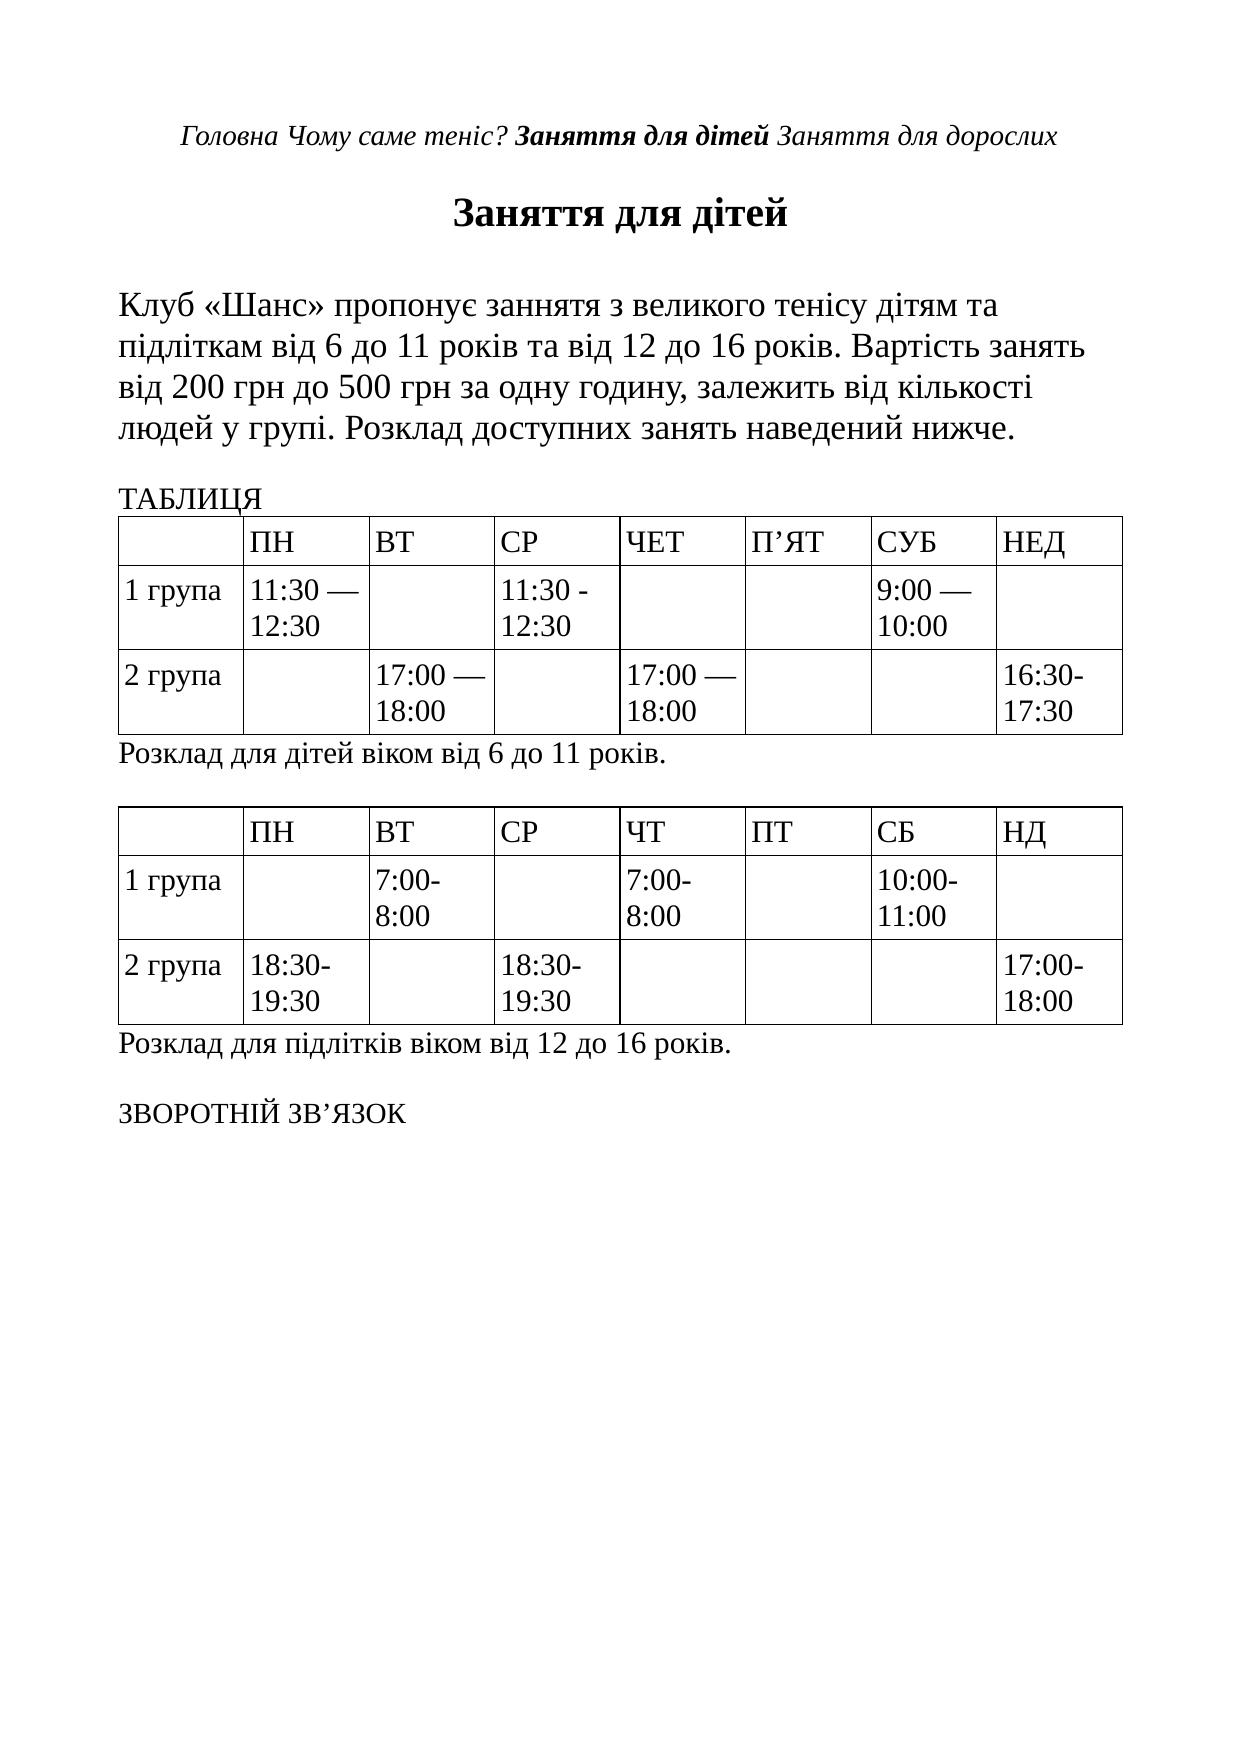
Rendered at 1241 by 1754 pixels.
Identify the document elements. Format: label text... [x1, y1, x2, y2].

table_cell 11:30 - 12:30 [495, 566, 619, 649]
table_cell [495, 856, 619, 939]
table_header [119, 517, 243, 565]
table_cell 17:00-18:00 [997, 940, 1122, 1023]
table_header ЧЕТ [621, 517, 745, 565]
text Розклад для дітей віком від 6 до 11 років. [118, 735, 1122, 806]
table_cell [746, 566, 871, 649]
table_cell [746, 856, 871, 939]
table_header СУБ [872, 517, 996, 565]
table_cell [997, 856, 1122, 939]
table_header ЧТ [621, 808, 745, 855]
text Головна Чому саме теніс? Заняття для дітей Заняття для дорослих [118, 118, 1122, 152]
table_cell 1 група [119, 566, 243, 649]
table_header ПН [244, 517, 369, 565]
table_cell 17:00 — 18:00 [370, 650, 494, 733]
table_header ПН [244, 808, 369, 855]
table_cell [621, 940, 745, 1023]
table_header СР [495, 808, 619, 855]
table_cell 7:00-8:00 [370, 856, 494, 939]
table_cell 2 група [119, 650, 243, 733]
table_cell [997, 566, 1122, 649]
table_header [119, 808, 243, 855]
table_cell 2 група [119, 940, 243, 1023]
table_header ВТ [370, 808, 494, 855]
table_cell [244, 856, 369, 939]
table_cell [746, 940, 871, 1023]
text Заняття для дітей [118, 188, 1122, 236]
table_cell [872, 650, 996, 733]
table_cell [746, 650, 871, 733]
table_cell 1 група [119, 856, 243, 939]
table_cell [244, 650, 369, 733]
table_header СР [495, 517, 619, 565]
text Клуб «Шанс» пропонує заннятя з великого тенісу дітям та підліткам від 6 до 11 років та від 12 до 16 років. Вартість занять від 200 грн до 500 грн за одну годину, залежить від кількості людей у групі. Розклад доступних занять наведений нижче. [118, 283, 1122, 447]
table_cell [872, 940, 996, 1023]
table_cell [621, 566, 745, 649]
text ЗВОРОТНІЙ ЗВ’ЯЗОК [118, 1096, 1122, 1130]
text ТАБЛИЦЯ [118, 480, 1122, 516]
table_cell 16:30-17:30 [997, 650, 1122, 733]
table_header НД [997, 808, 1122, 855]
table_header СБ [872, 808, 996, 855]
table_header НЕД [997, 517, 1122, 565]
table_cell 11:30 — 12:30 [244, 566, 369, 649]
table_cell 18:30-19:30 [495, 940, 619, 1023]
table_cell 17:00 — 18:00 [621, 650, 745, 733]
table_cell 10:00-11:00 [872, 856, 996, 939]
table_cell [370, 940, 494, 1023]
table_cell [495, 650, 619, 733]
table_cell 7:00- 8:00 [621, 856, 745, 939]
table_header ПТ [746, 808, 871, 855]
table_header П’ЯТ [746, 517, 871, 565]
text Розклад для підлітків віком від 12 до 16 років. [118, 1025, 1122, 1061]
table_cell 18:30-19:30 [244, 940, 369, 1023]
table_header ВТ [370, 517, 494, 565]
table_cell 9:00 — 10:00 [872, 566, 996, 649]
table_cell [370, 566, 494, 649]
